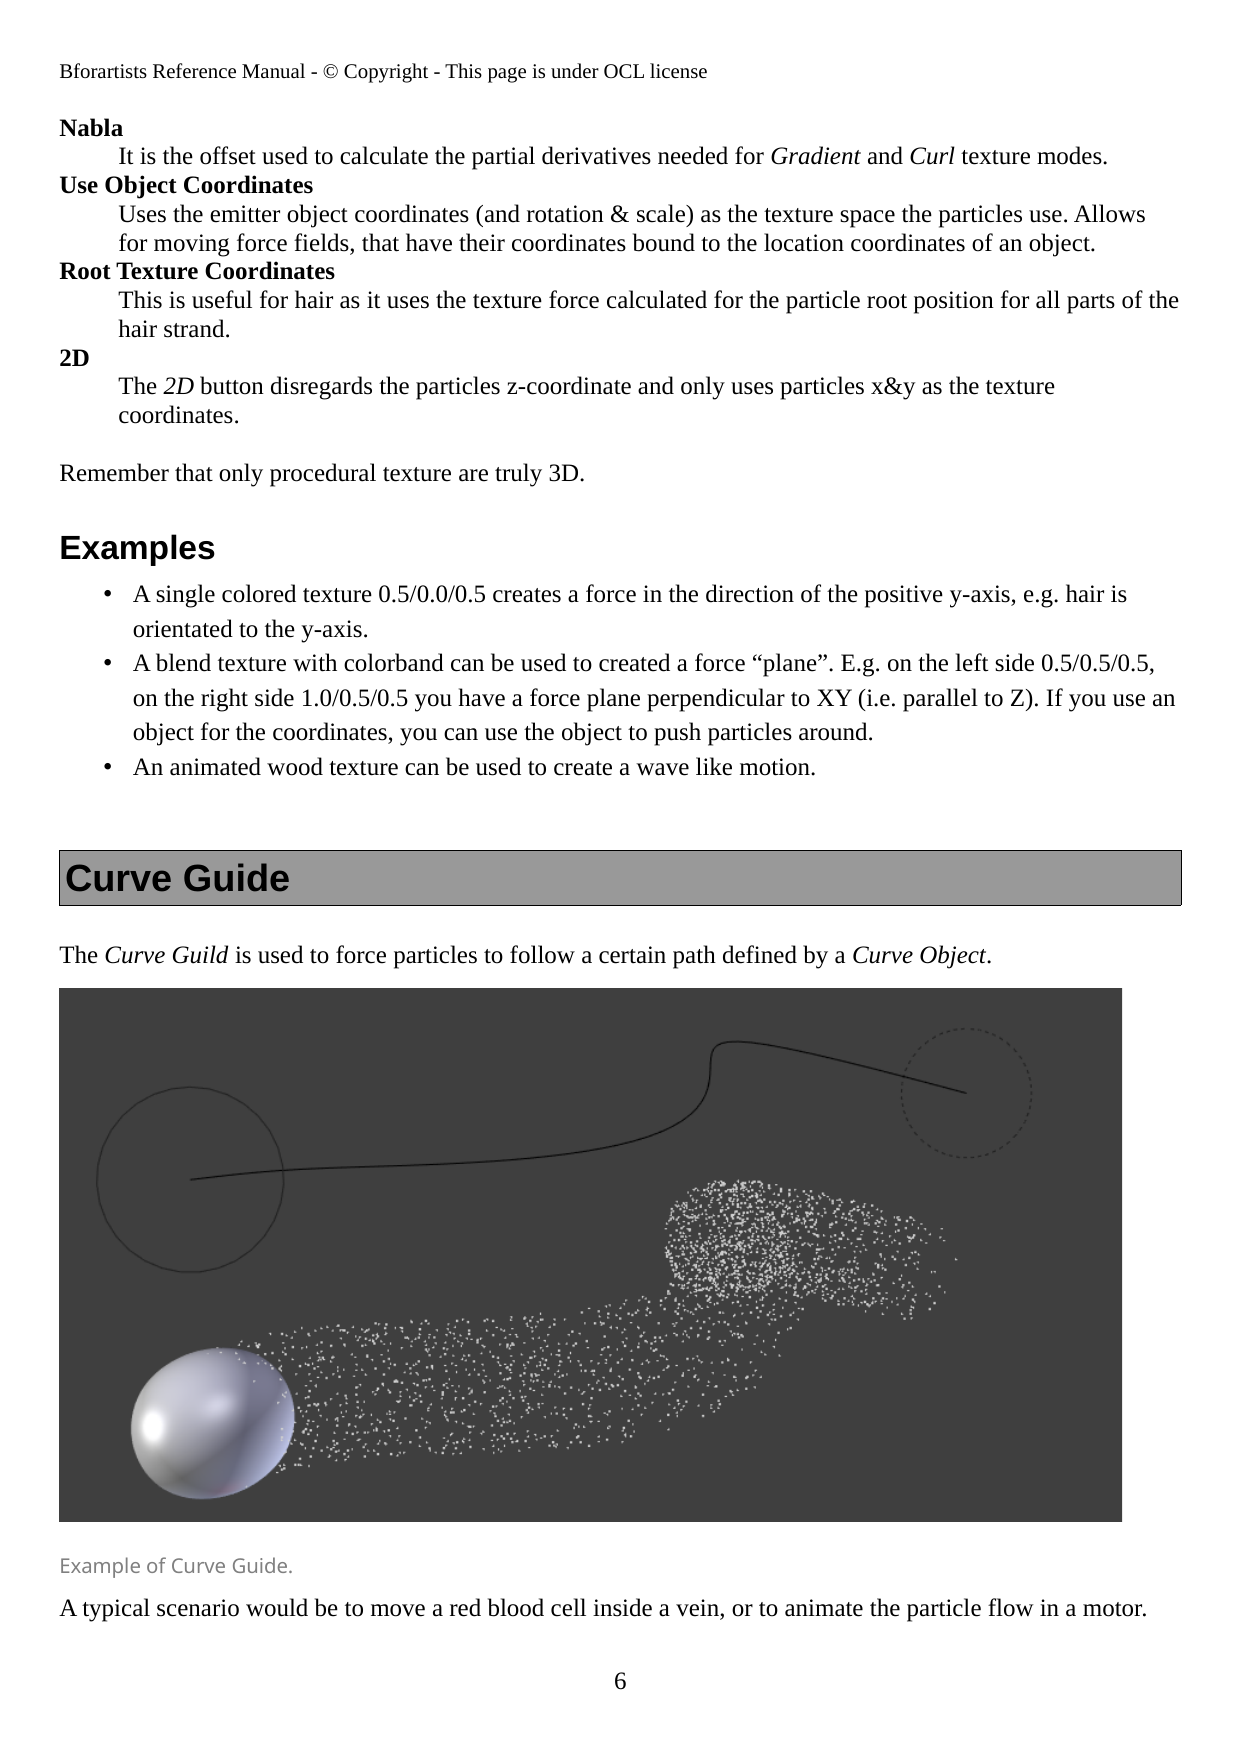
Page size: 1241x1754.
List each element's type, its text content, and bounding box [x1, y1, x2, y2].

list A blend texture with colorband can be used to created a force “plane”. E.g. on the left side 0.5/0.5/0.5, on the right side 1.0/0.5/0.5 you have a force plane perpendicular to XY (i.e. parallel to Z). If you use an object for the coordinates, you can use the object to push particles around. [103, 648, 1181, 746]
subtitle Nabla [59, 113, 1181, 141]
picture [59, 988, 1123, 1522]
list A single colored texture 0.5/0.0/0.5 creates a force in the direction of the positive y-axis, e.g. hair is orientated to the y-axis. [103, 579, 1181, 643]
text The Curve Guild is used to force particles to follow a certain path defined by a Curve Object. [59, 940, 1181, 968]
subtitle Use Object Coordinates [59, 170, 1181, 199]
list The 2D button disregards the particles z-coordinate and only uses particles x&y as the texture coordinates. [118, 371, 1181, 429]
list Uses the emitter object coordinates (and rotation & scale) as the texture space the particles use. Allows for moving force fields, that have their coordinates bound to the location coordinates of an object. [118, 199, 1181, 256]
text Remember that only procedural texture are truly 3D. [59, 458, 1181, 487]
subtitle 2D [59, 343, 1181, 371]
subtitle Root Texture Coordinates [59, 256, 1181, 285]
text A typical scenario would be to move a red blood cell inside a vein, or to animate the particle flow in a motor. [59, 1593, 1181, 1622]
table_header Curve Guide [60, 851, 1181, 905]
list This is useful for hair as it uses the texture force calculated for the particle root position for all parts of the hair strand. [118, 285, 1181, 343]
subtitle Examples [59, 528, 1181, 567]
text Example of Curve Guide. [59, 1548, 1181, 1579]
list An animated wood texture can be used to create a wave like motion. [103, 752, 1181, 781]
list It is the offset used to calculate the partial derivatives needed for Gradient and Curl texture modes. [118, 141, 1181, 170]
